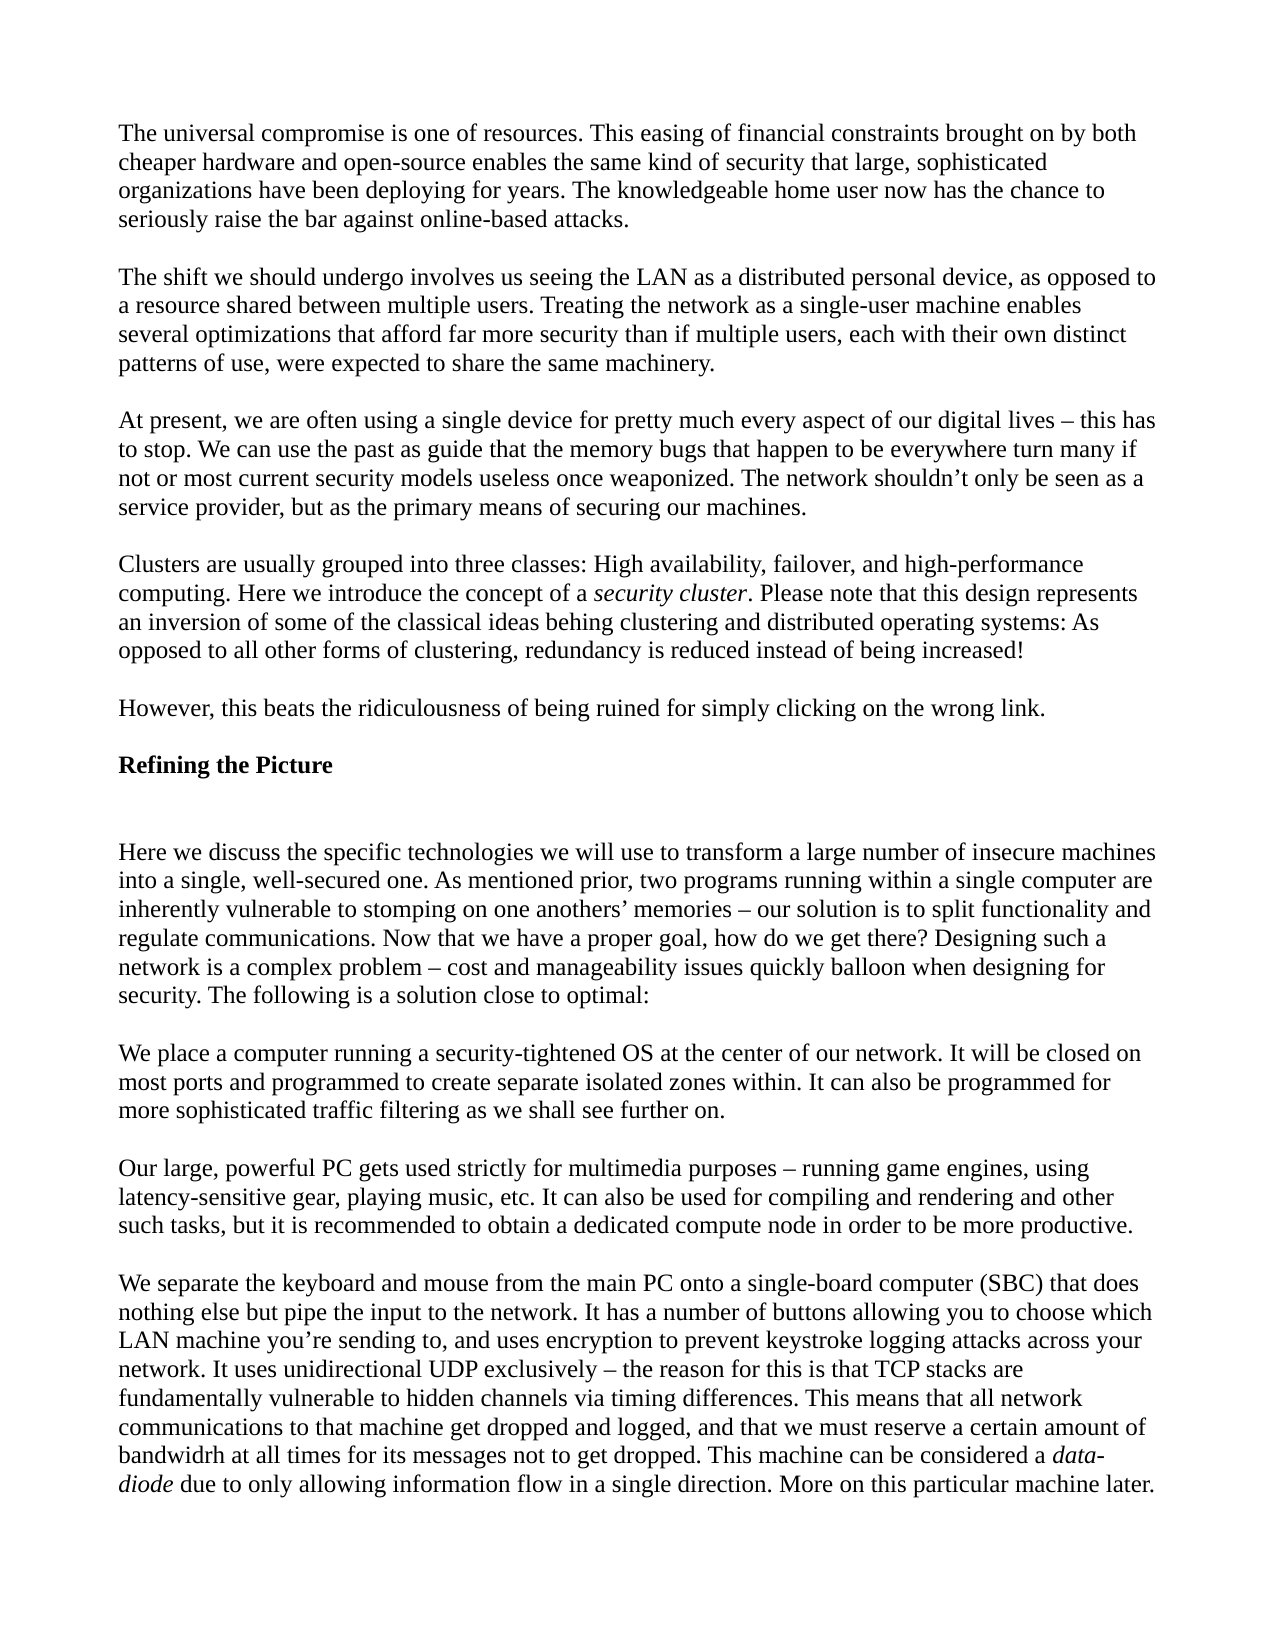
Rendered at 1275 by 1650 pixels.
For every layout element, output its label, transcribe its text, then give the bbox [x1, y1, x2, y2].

text We separate the keyboard and mouse from the main PC onto a single-board computer (SBC) that does nothing else but pipe the input to the network. It has a number of buttons allowing you to choose which LAN machine you’re sending to, and uses encryption to prevent keystroke logging attacks across your network. It uses unidirectional UDP exclusively – the reason for this is that TCP stacks are fundamentally vulnerable to hidden channels via timing differences. This means that all network communications to that machine get dropped and logged, and that we must reserve a certain amount of bandwidrh at all times for its messages not to get dropped. This machine can be considered a data-diode due to only allowing information flow in a single direction. More on this particular machine later. [118, 1268, 1157, 1498]
text At present, we are often using a single device for pretty much every aspect of our digital lives – this has to stop. We can use the past as guide that the memory bugs that happen to be everywhere turn many if not or most current security models useless once weaponized. The network shouldn’t only be seen as a service provider, but as the primary means of securing our machines. [118, 406, 1157, 521]
text Refining the Picture [118, 751, 1157, 779]
text We place a computer running a security-tightened OS at the center of our network. It will be closed on most ports and programmed to create separate isolated zones within. It can also be programmed for more sophisticated traffic filtering as we shall see further on. [118, 1038, 1157, 1124]
text Clusters are usually grouped into three classes: High availability, failover, and high-performance computing. Here we introduce the concept of a security cluster. Please note that this design represents an inversion of some of the classical ideas behing clustering and distributed operating systems: As opposed to all other forms of clustering, redundancy is reduced instead of being increased! [118, 549, 1157, 664]
text However, this beats the ridiculousness of being ruined for simply clicking on the wrong link. [118, 693, 1157, 722]
text Our large, powerful PC gets used strictly for multimedia purposes – running game engines, using latency-sensitive gear, playing music, etc. It can also be used for compiling and rendering and other such tasks, but it is recommended to obtain a dedicated compute node in order to be more productive. [118, 1153, 1157, 1239]
text The shift we should undergo involves us seeing the LAN as a distributed personal device, as opposed to a resource shared between multiple users. Treating the network as a single-user machine enables several optimizations that afford far more security than if multiple users, each with their own distinct patterns of use, were expected to share the same machinery. [118, 262, 1157, 377]
text The universal compromise is one of resources. This easing of financial constraints brought on by both cheaper hardware and open-source enables the same kind of security that large, sophisticated organizations have been deploying for years. The knowledgeable home user now has the chance to seriously raise the bar against online-based attacks. [118, 118, 1157, 233]
text Here we discuss the specific technologies we will use to transform a large number of insecure machines into a single, well-secured one. As mentioned prior, two programs running within a single computer are inherently vulnerable to stomping on one anothers’ memories – our solution is to split functionality and regulate communications. Now that we have a proper goal, how do we get there? Designing such a network is a complex problem – cost and manageability issues quickly balloon when designing for security. The following is a solution close to optimal: [118, 837, 1157, 1009]
